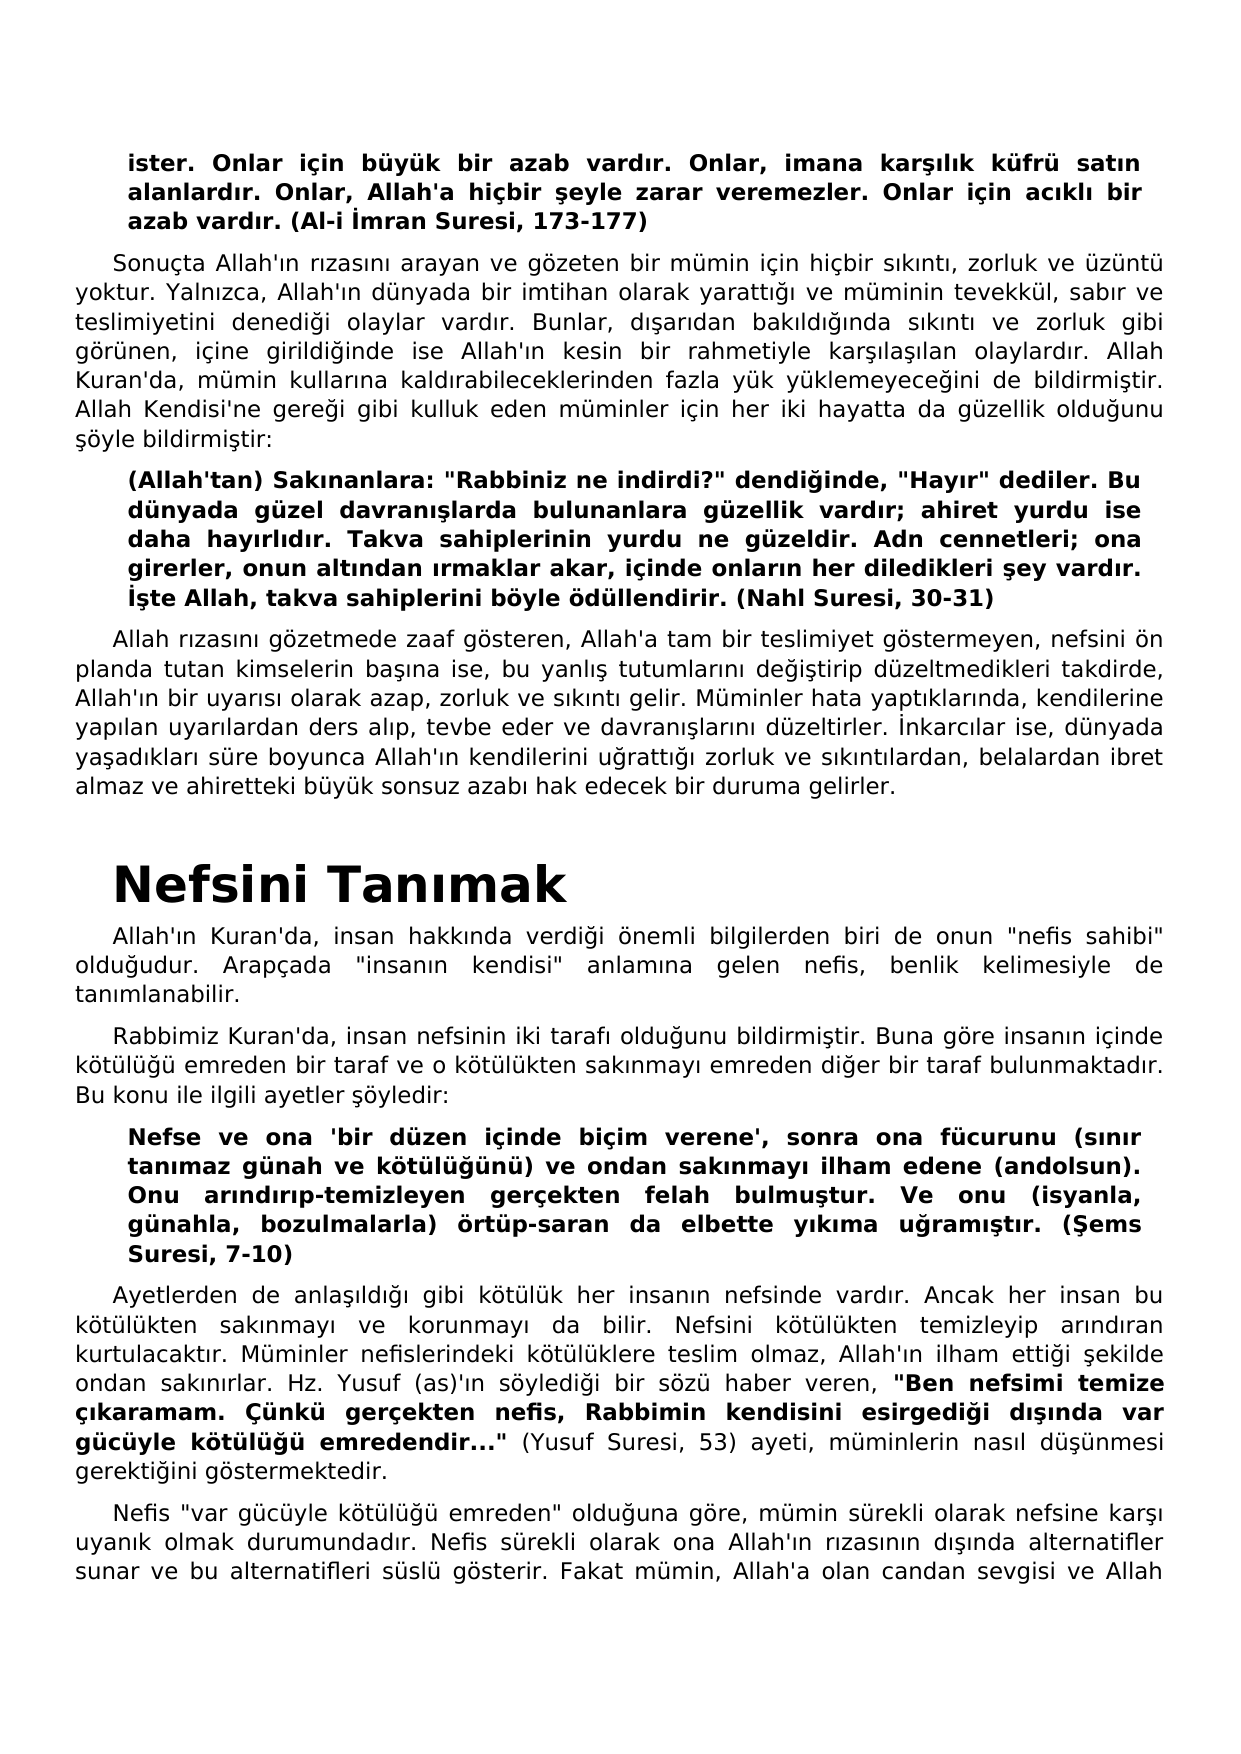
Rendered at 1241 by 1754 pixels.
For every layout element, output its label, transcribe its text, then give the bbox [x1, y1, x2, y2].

text Rabbimiz Kuran'da, insan nefsinin iki tarafı olduğunu bildirmiştir. Buna göre insanın içinde kötülüğü emreden bir taraf ve o kötülükten sakınmayı emreden diğer bir taraf bulunmaktadır. Bu konu ile ilgili ayetler şöyledir: [75, 1023, 1165, 1108]
text Nefis "var gücüyle kötülüğü emreden" olduğuna göre, mümin sürekli olarak nefsine karşı uyanık olmak durumundadır. Nefis sürekli olarak ona Allah'ın rızasının dışında alternatifler sunar ve bu alternatifleri süslü gösterir. Fakat mümin, Allah'a olan candan sevgisi ve Allah [75, 1500, 1165, 1585]
text Allah'ın Kuran'da, insan hakkında verdiği önemli bilgilerden biri de onun "nefis sahibi" olduğudur. Arapçada "insanın kendisi" anlamına gelen nefis, benlik kelimesiyle de tanımlanabilir. [75, 923, 1165, 1008]
text Ayetlerden de anlaşıldığı gibi kötülük her insanın nefsinde vardır. Ancak her insan bu kötülükten sakınmayı ve korunmayı da bilir. Nefsini kötülükten temizleyip arındıran kurtulacaktır. Müminler nefislerindeki kötülüklere teslim olmaz, Allah'ın ilham ettiği şekilde ondan sakınırlar. Hz. Yusuf (as)'ın söylediği bir sözü haber veren, "Ben nefsimi temize çıkaramam. Çünkü gerçekten nefis, Rabbimin kendisini esirgediği dışında var gücüyle kötülüğü emredendir..." (Yusuf Suresi, 53) ayeti, müminlerin nasıl düşünmesi gerektiğini göstermektedir. [75, 1282, 1165, 1485]
text Allah rızasını gözetmede zaaf gösteren, Allah'a tam bir teslimiyet göstermeyen, nefsini ön planda tutan kimselerin başına ise, bu yanlış tutumlarını değiştirip düzeltmedikleri takdirde, Allah'ın bir uyarısı olarak azap, zorluk ve sıkıntı gelir. Müminler hata yaptıklarında, kendilerine yapılan uyarılardan ders alıp, tevbe eder ve davranışlarını düzeltirler. İnkarcılar ise, dünyada yaşadıkları süre boyunca Allah'ın kendilerini uğrattığı zorluk ve sıkıntılardan, belalardan ibret almaz ve ahiretteki büyük sonsuz azabı hak edecek bir duruma gelirler. [75, 627, 1165, 799]
text (Allah'tan) Sakınanlara: "Rabbiniz ne indirdi?" dendiğinde, "Hayır" dediler. Bu dünyada güzel davranışlarda bulunanlara güzellik vardır; ahiret yurdu ise daha hayırlıdır. Takva sahiplerinin yurdu ne güzeldir. Adn cennetleri; ona girerler, onun altından ırmaklar akar, içinde onların her diledikleri şey vardır. İşte Allah, takva sahiplerini böyle ödüllendirir. (Nahl Suresi, 30-31) [127, 468, 1143, 611]
text Sonuçta Allah'ın rızasını arayan ve gözeten bir mümin için hiçbir sıkıntı, zorluk ve üzüntü yoktur. Yalnızca, Allah'ın dünyada bir imtihan olarak yarattığı ve müminin tevekkül, sabır ve teslimiyetini denediği olaylar vardır. Bunlar, dışarıdan bakıldığında sıkıntı ve zorluk gibi görünen, içine girildiğinde ise Allah'ın kesin bir rahmetiyle karşılaşılan olaylardır. Allah Kuran'da, mümin kullarına kaldırabileceklerinden fazla yük yüklemeyeceğini de bildirmiştir. Allah Kendisi'ne gereği gibi kulluk eden müminler için her iki hayatta da güzellik olduğunu şöyle bildirmiştir: [75, 250, 1165, 453]
text ister. Onlar için büyük bir azab vardır. Onlar, imana karşılık küfrü satın alanlardır. Onlar, Allah'a hiçbir şeyle zarar veremezler. Onlar için acıklı bir azab vardır. (Al-i İmran Suresi, 173-177) [127, 150, 1143, 235]
text Nefse ve ona 'bir düzen içinde biçim verene', sonra ona fücurunu (sınır tanımaz günah ve kötülüğünü) ve ondan sakınmayı ilham edene (andolsun). Onu arındırıp-temizleyen gerçekten felah bulmuştur. Ve onu (isyanla, günahla, bozulmalarla) örtüp-saran da elbette yıkıma uğramıştır. (Şems Suresi, 7-10) [127, 1124, 1143, 1267]
subtitle Nefsini Tanımak [112, 856, 1165, 915]
